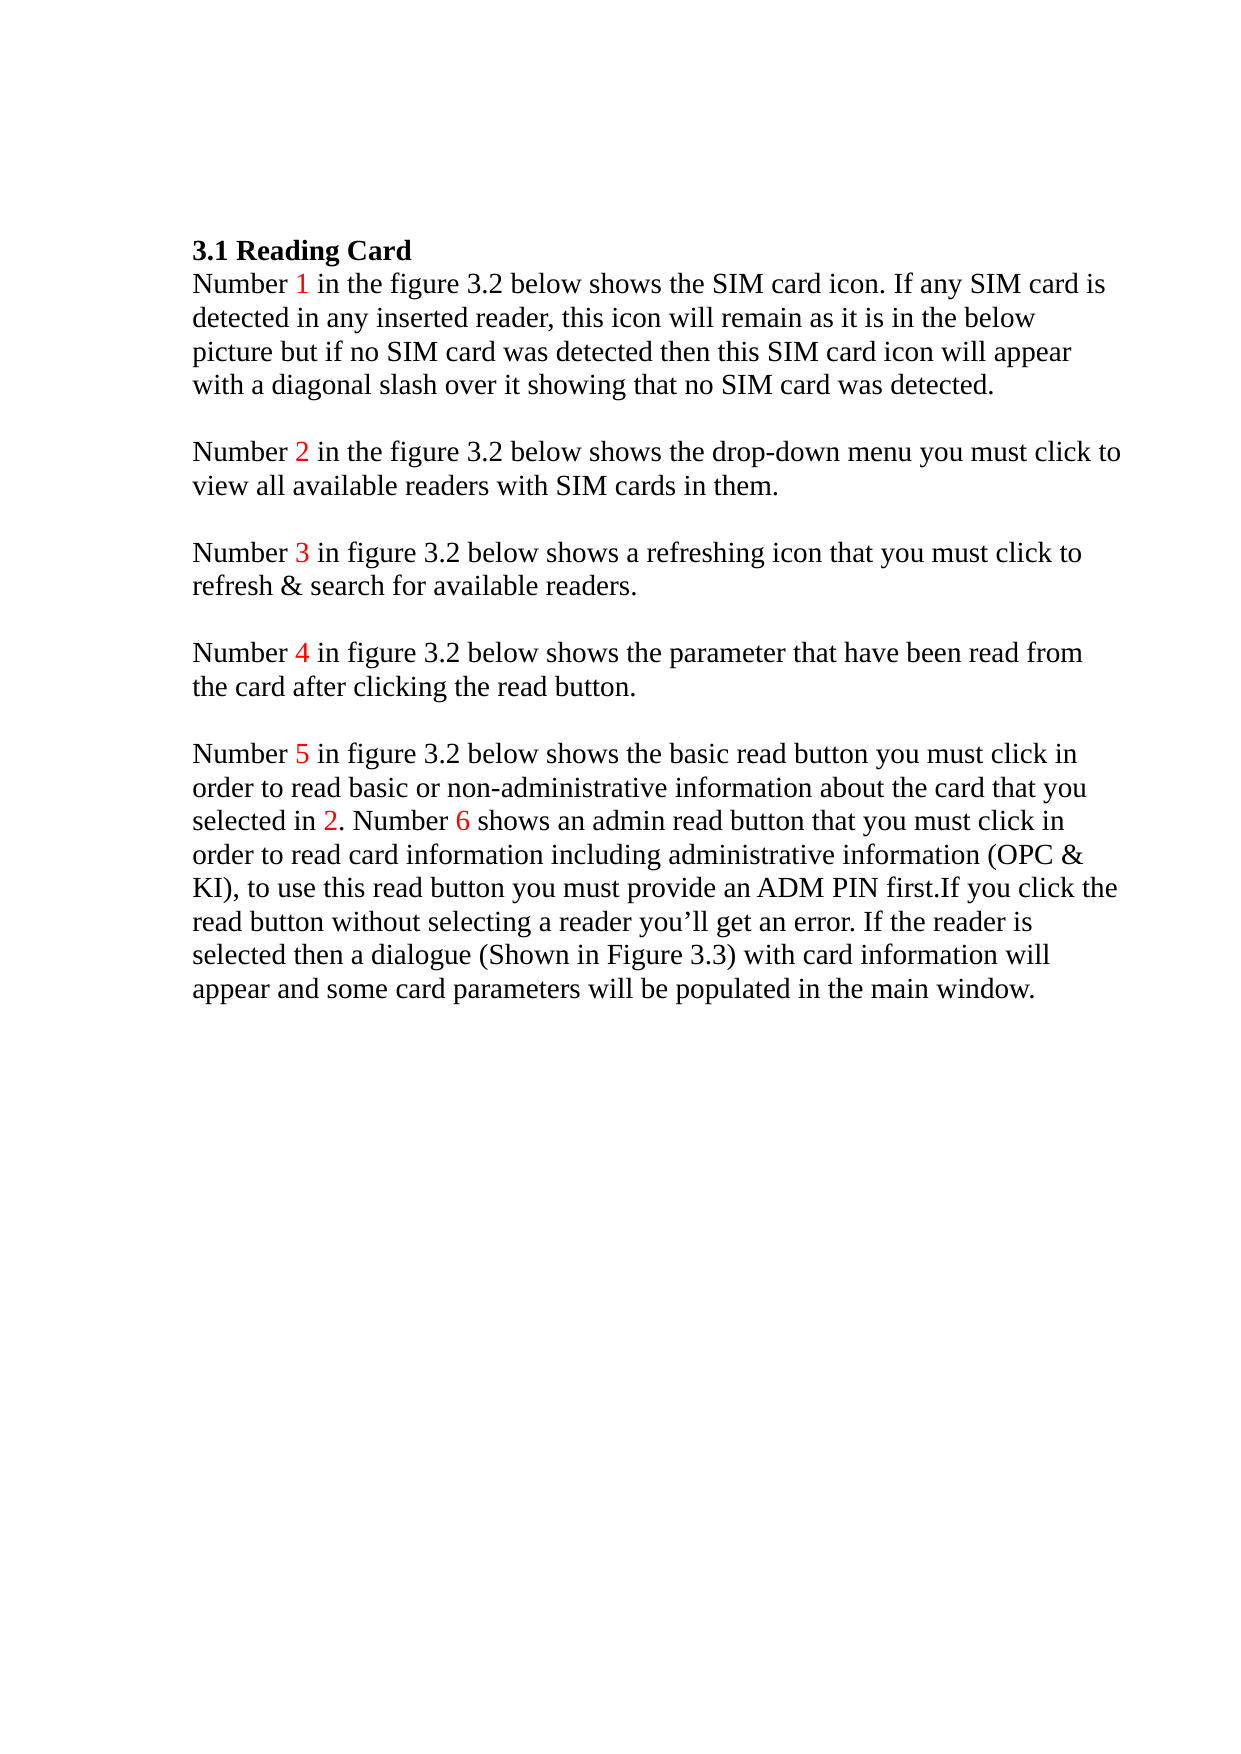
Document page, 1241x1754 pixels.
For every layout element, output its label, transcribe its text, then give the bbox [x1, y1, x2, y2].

text 3.1 Reading Card [192, 233, 1122, 267]
text Number 3 in figure 3.2 below shows a refreshing icon that you must click to refresh & search for available readers. [192, 535, 1122, 602]
text Number 1 in the figure 3.2 below shows the SIM card icon. If any SIM card is detected in any inserted reader, this icon will remain as it is in the below picture but if no SIM card was detected then this SIM card icon will appear with a diagonal slash over it showing that no SIM card was detected. [192, 267, 1122, 401]
text Number 5 in figure 3.2 below shows the basic read button you must click in order to read basic or non-administrative information about the card that you selected in 2. Number 6 shows an admin read button that you must click in order to read card information including administrative information (OPC & KI), to use this read button you must provide an ADM PIN first.If you click the read button without selecting a reader you’ll get an error. If the reader is selected then a dialogue (Shown in Figure 3.3) with card information will appear and some card parameters will be populated in the main window. [192, 736, 1122, 1004]
text Number 4 in figure 3.2 below shows the parameter that have been read from the card after clicking the read button. [192, 636, 1122, 703]
text Number 2 in the figure 3.2 below shows the drop-down menu you must click to view all available readers with SIM cards in them. [192, 434, 1122, 501]
